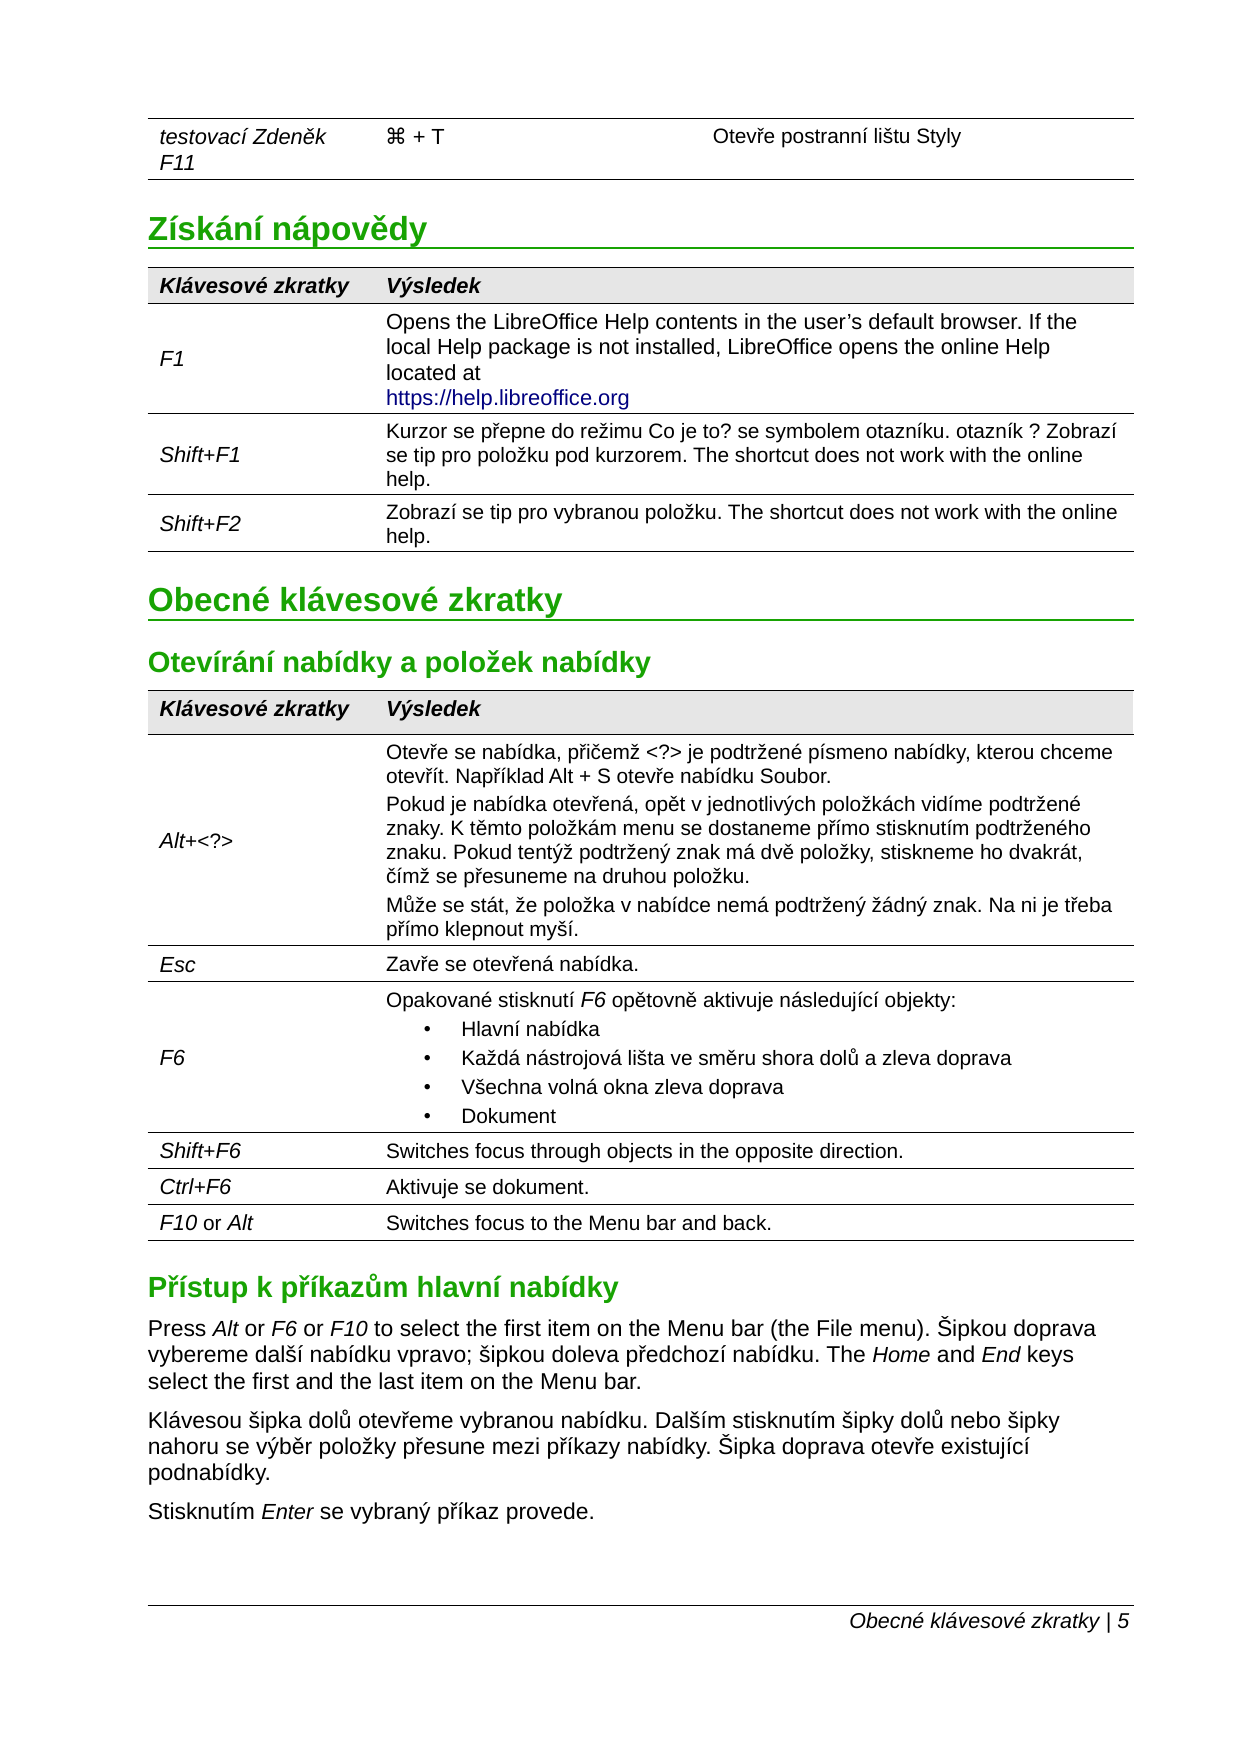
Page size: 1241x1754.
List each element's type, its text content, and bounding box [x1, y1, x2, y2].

table_cell Opens the LibreOffice Help contents in the user’s default browser. If the local Help package is not installed, LibreOffice opens the online Help located at https://help.libreoffice.org [374, 304, 1134, 413]
subtitle Přístup k příkazům hlavní nabídky [148, 1270, 1134, 1303]
table_header Klávesové zkratky [148, 691, 374, 734]
table_cell Switches focus to the Menu bar and back. [374, 1205, 1133, 1240]
table_cell Alt+<?> [148, 735, 374, 945]
table_header Klávesové zkratky [148, 268, 374, 303]
table_header Výsledek [374, 268, 1134, 303]
table_cell Otevře se nabídka, přičemž <?> je podtržené písmeno nabídky, kterou chceme otevřít. Například Alt + S otevře nabídku Soubor. Pokud je nabídka otevřená, opět v jednotlivých položkách vidíme podtržené znaky. K těmto položkám menu se dostaneme přímo stisknutím podtrženého znaku. Pokud tentýž podtržený znak má dvě položky, stiskneme ho dvakrát, čímž se přesuneme na druhou položku. Může se stát, že položka v nabídce nemá podtržený žádný znak. Na ni je třeba přímo klepnout myší. [374, 735, 1133, 945]
table_cell Kurzor se přepne do režimu Co je to? se symbolem otazníku. otazník ? Zobrazí se tip pro položku pod kurzorem. The shortcut does not work with the online help. [374, 414, 1134, 494]
table_cell Zobrazí se tip pro vybranou položku. The shortcut does not work with the online help. [374, 495, 1134, 551]
table_cell Esc [148, 946, 374, 981]
table_cell Aktivuje se dokument. [374, 1169, 1133, 1204]
table_cell Shift+F6 [148, 1133, 374, 1168]
table_cell F10 or Alt [148, 1205, 374, 1240]
table_cell Zavře se otevřená nabídka. [374, 946, 1133, 981]
table_cell Otevře postranní lištu Styly [701, 119, 1134, 179]
table_cell Switches focus through objects in the opposite direction. [374, 1133, 1133, 1168]
table_cell testovací Zdeněk F11 [148, 119, 373, 179]
text Stisknutím Enter se vybraný příkaz provede. [148, 1498, 1134, 1524]
table_cell F1 [148, 304, 374, 413]
table_cell Opakované stisknutí F6 opětovně aktivuje následující objekty: Hlavní nabídka Každá nástrojová lišta ve směru shora dolů a zleva doprava Všechna volná okna zleva doprava Dokument [374, 982, 1133, 1132]
table_cell Shift+F1 [148, 414, 374, 494]
subtitle Obecné klávesové zkratky [148, 580, 1134, 619]
table_cell F6 [148, 982, 374, 1132]
subtitle Získání nápovědy [148, 209, 1134, 247]
text Press Alt or F6 or F10 to select the first item on the Menu bar (the File menu). Šipkou doprava vybereme další nabídku vpravo; šipkou doleva předchozí nabídku. The Home and End keys select the first and the last item on the Menu bar. [148, 1315, 1134, 1394]
text Klávesou šipka dolů otevřeme vybranou nabídku. Dalším stisknutím šipky dolů nebo šipky nahoru se výběr položky přesune mezi příkazy nabídky. Šipka doprava otevře existující podnabídky. [148, 1407, 1134, 1486]
subtitle Otevírání nabídky a položek nabídky [148, 644, 1134, 678]
table_cell Shift+F2 [148, 495, 374, 551]
table_header Výsledek [374, 691, 1133, 734]
table_cell ⌘ + T [373, 119, 701, 179]
table_cell Ctrl+F6 [148, 1169, 374, 1204]
